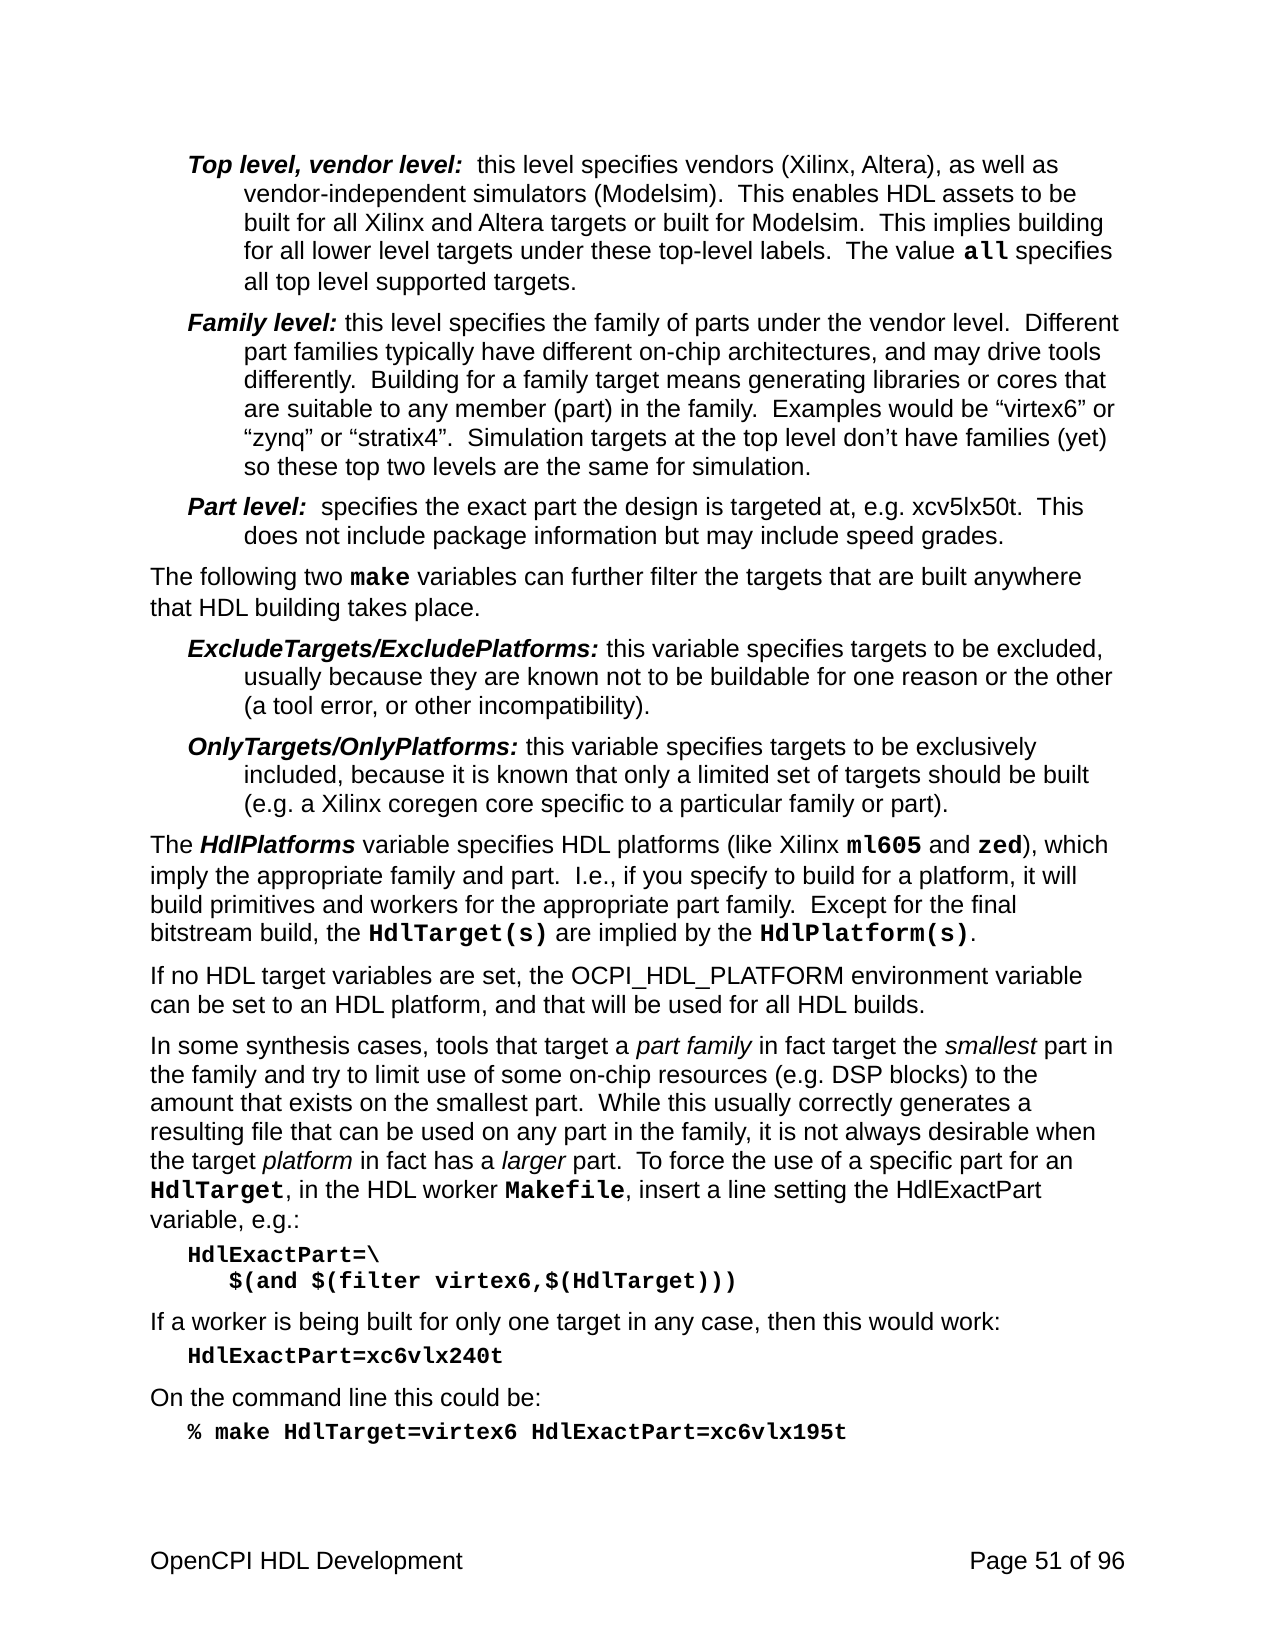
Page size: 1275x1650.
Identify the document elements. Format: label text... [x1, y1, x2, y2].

text % make HdlTarget=virtex6 HdlExactPart=xc6vlx195t [187, 1420, 1125, 1446]
text The following two make variables can further filter the targets that are built anywhere that HDL building takes place. [150, 562, 1125, 622]
text HdlExactPart=\ $(and $(filter virtex6,$(HdlTarget))) [187, 1243, 1125, 1295]
text HdlExactPart=xc6vlx240t [187, 1345, 1125, 1371]
text OnlyTargets/OnlyPlatforms: this variable specifies targets to be exclusively included, because it is known that only a limited set of targets should be built (e.g. a Xilinx coregen core specific to a particular family or part). [187, 732, 1125, 818]
text If no HDL target variables are set, the OCPI_HDL_PLATFORM environment variable can be set to an HDL platform, and that will be used for all HDL builds. [150, 961, 1125, 1019]
text If a worker is being built for only one target in any case, then this would work: [150, 1307, 1125, 1336]
text Part level: specifies the exact part the design is targeted at, e.g. xcv5lx50t. This does not include package information but may include speed grades. [187, 492, 1125, 550]
text On the command line this could be: [150, 1383, 1125, 1411]
text The HdlPlatforms variable specifies HDL platforms (like Xilinx ml605 and zed), which imply the appropriate family and part. I.e., if you specify to build for a platform, it will build primitives and workers for the appropriate part family. Except for the final bitstream build, the HdlTarget(s) are implied by the HdlPlatform(s). [150, 830, 1125, 949]
text Family level: this level specifies the family of parts under the vendor level. Different part families typically have different on-chip architectures, and may drive tools differently. Building for a family target means generating libraries or cores that are suitable to any member (part) in the family. Examples would be “virtex6” or “zynq” or “stratix4”. Simulation targets at the top level don’t have families (yet) so these top two levels are the same for simulation. [187, 308, 1125, 480]
text In some synthesis cases, tools that target a part family in fact target the smallest part in the family and try to limit use of some on-chip resources (e.g. DSP blocks) to the amount that exists on the smallest part. While this usually correctly generates a resulting file that can be used on any part in the family, it is not always desirable when the target platform in fact has a larger part. To force the use of a specific part for an HdlTarget, in the HDL worker Makefile, insert a line setting the HdlExactPart variable, e.g.: [150, 1031, 1125, 1234]
text ExcludeTargets/ExcludePlatforms: this variable specifies targets to be excluded, usually because they are known not to be buildable for one reason or the other (a tool error, or other incompatibility). [187, 633, 1125, 720]
text Top level, vendor level: this level specifies vendors (Xilinx, Altera), as well as vendor-independent simulators (Modelsim). This enables HDL assets to be built for all Xilinx and Altera targets or built for Modelsim. This implies building for all lower level targets under these top-level labels. The value all specifies all top level supported targets. [187, 150, 1125, 296]
